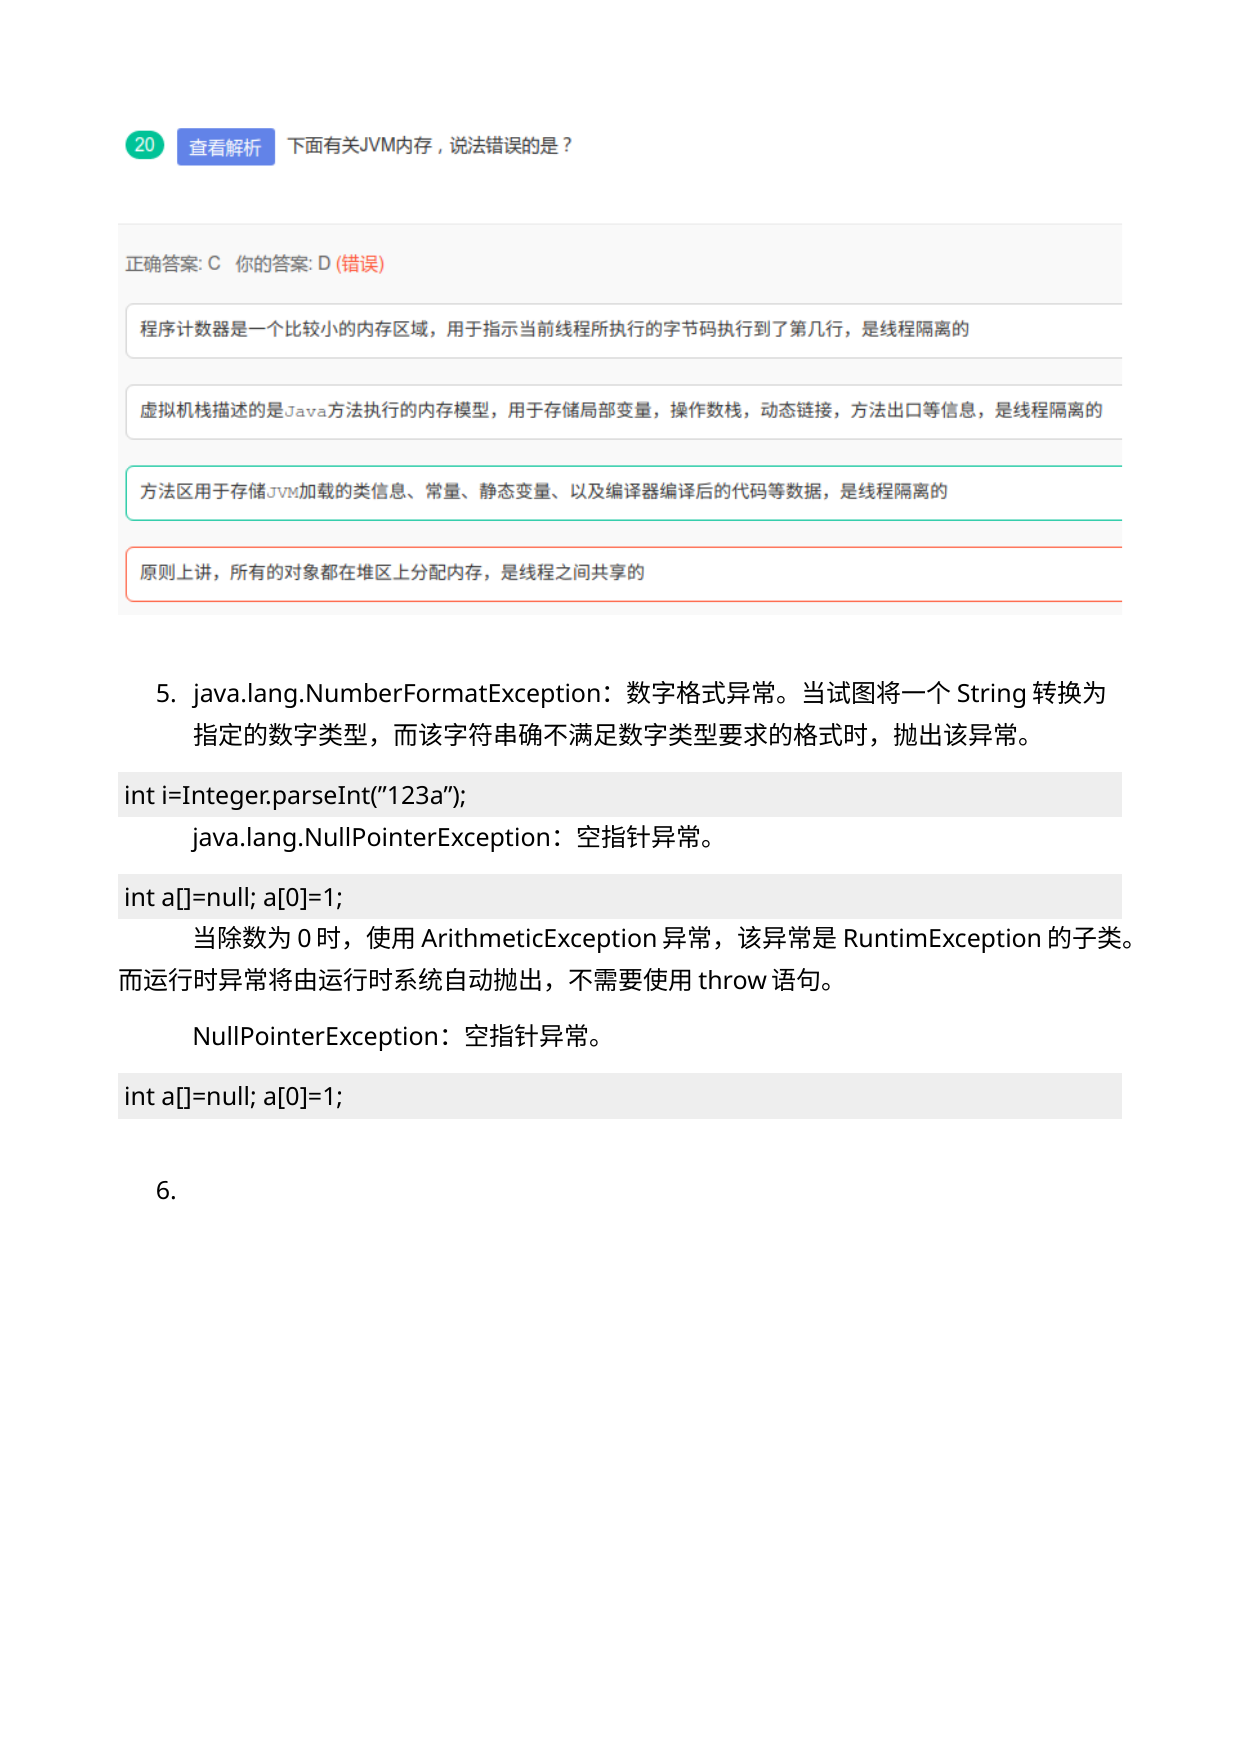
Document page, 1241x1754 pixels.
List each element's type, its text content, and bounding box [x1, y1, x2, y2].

text java.lang.NullPointerException：空指针异常。 [118, 817, 1122, 853]
text NullPointerException：空指针异常。 [118, 1017, 1122, 1053]
table_header int a[]=null; a[0]=1; [118, 1073, 1122, 1119]
text 当除数为0时，使用ArithmeticException异常，该异常是RuntimException的子类。而运行时异常将由运行时系统自动抛出，不需要使用throw语句。 [118, 919, 1122, 997]
table_header int a[]=null; a[0]=1; [118, 874, 1122, 919]
list java.lang.NumberFormatException：数字格式异常。当试图将一个String转换为指定的数字类型，而该字符串确不满足数字类型要求的格式时，抛出该异常。 [156, 674, 1122, 752]
picture [118, 118, 1123, 615]
table_header int i=Integer.parseInt(”123a”); [118, 772, 1122, 817]
